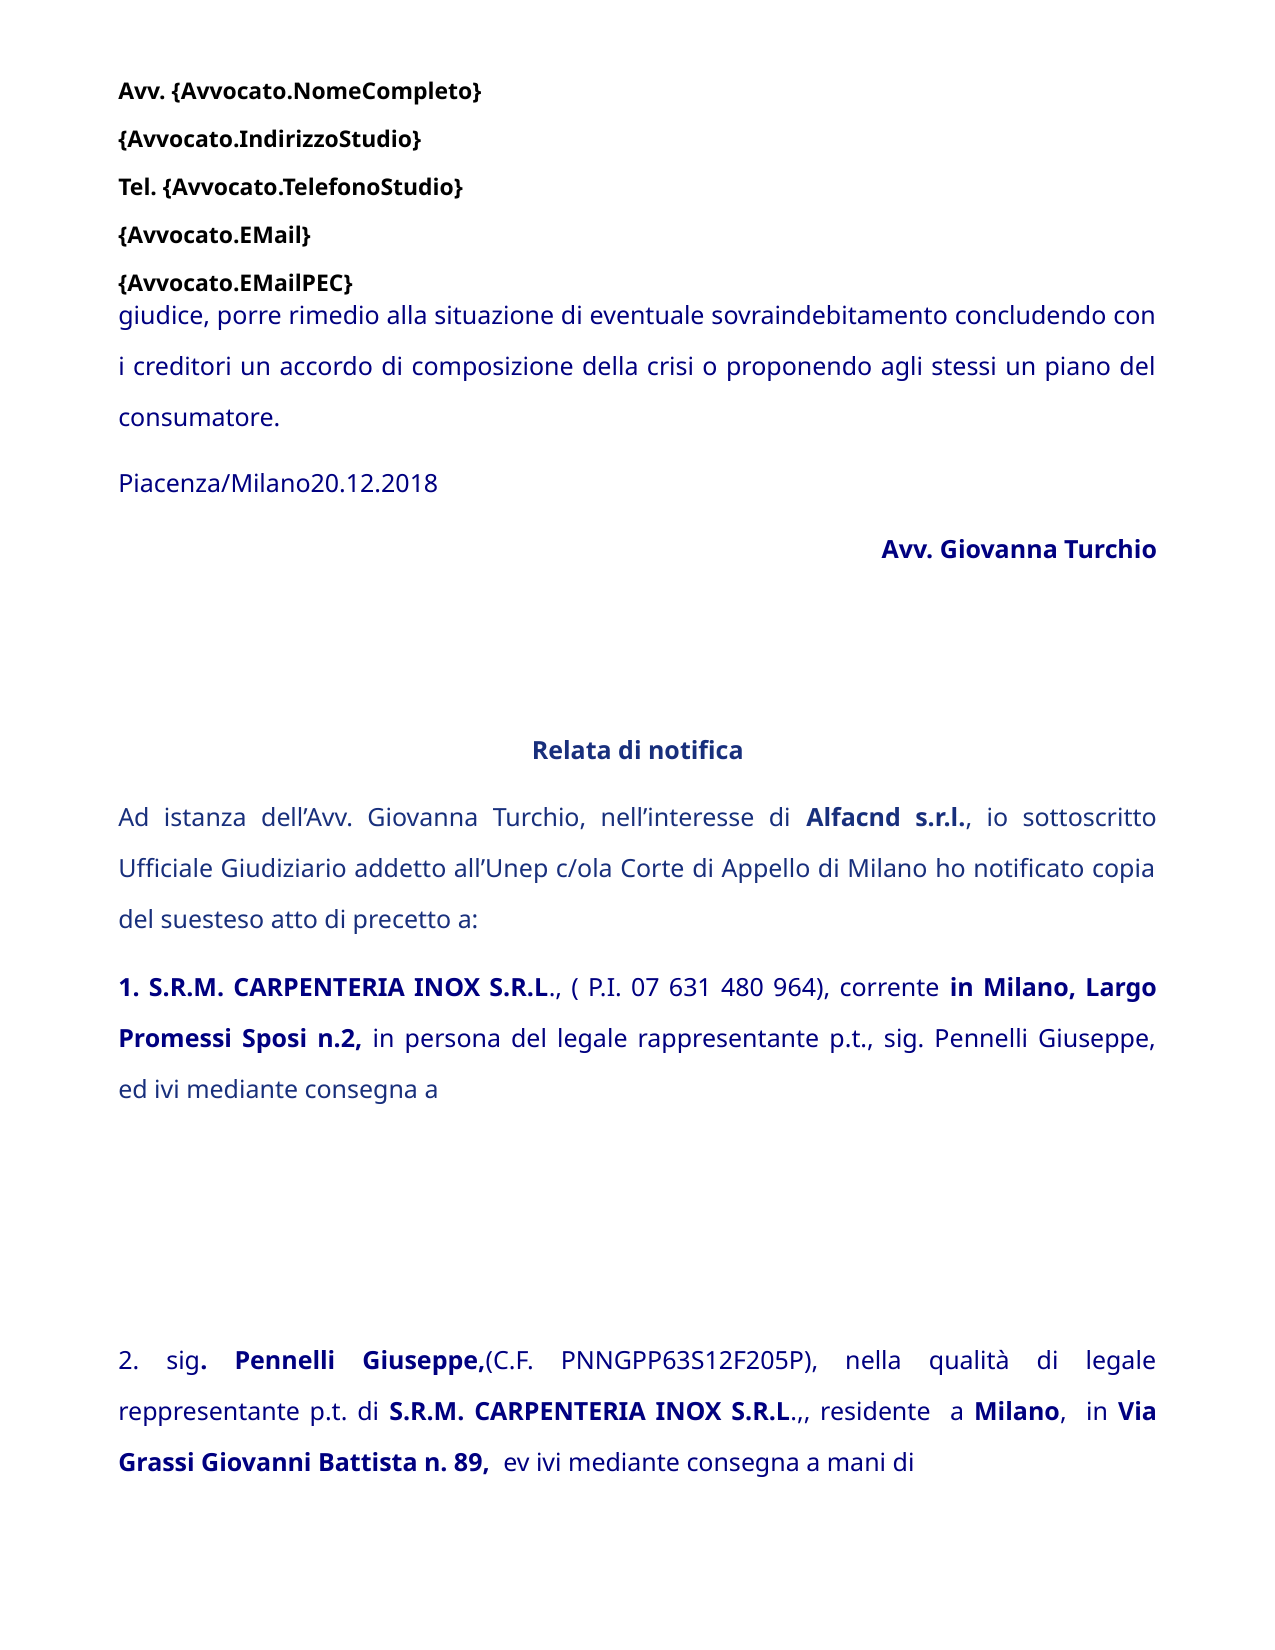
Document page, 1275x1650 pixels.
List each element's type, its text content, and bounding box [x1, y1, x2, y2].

text 2. sig. Pennelli Giuseppe,(C.F. PNNGPP63S12F205P), nella qualità di legale reppresentante p.t. di S.R.M. CARPENTERIA INOX S.R.L.,, residente a Milano, in Via Grassi Giovanni Battista n. 89, ev ivi mediante consegna a mani di [118, 1343, 1157, 1479]
text Piacenza/Milano20.12.2018 [118, 466, 1157, 500]
text Avv. Giovanna Turchio [118, 531, 1157, 565]
text giudice, porre rimedio alla situazione di eventuale sovraindebitamento concludendo con i creditori un accordo di composizione della crisi o proponendo agli stessi un piano del consumatore. [118, 298, 1157, 434]
text 1. S.R.M. CARPENTERIA INOX S.R.L., ( P.I. 07 631 480 964), corrente in Milano, Largo Promessi Sposi n.2, in persona del legale rappresentante p.t., sig. Pennelli Giuseppe, ed ivi mediante consegna a [118, 970, 1157, 1106]
text Relata di notifica [118, 732, 1157, 766]
text Ad istanza dell’Avv. Giovanna Turchio, nell’interesse di Alfacnd s.r.l., io sottoscritto Ufficiale Giudiziario addetto all’Unep c/ola Corte di Appello di Milano ho notificato copia del suesteso atto di precetto a: [118, 800, 1157, 936]
